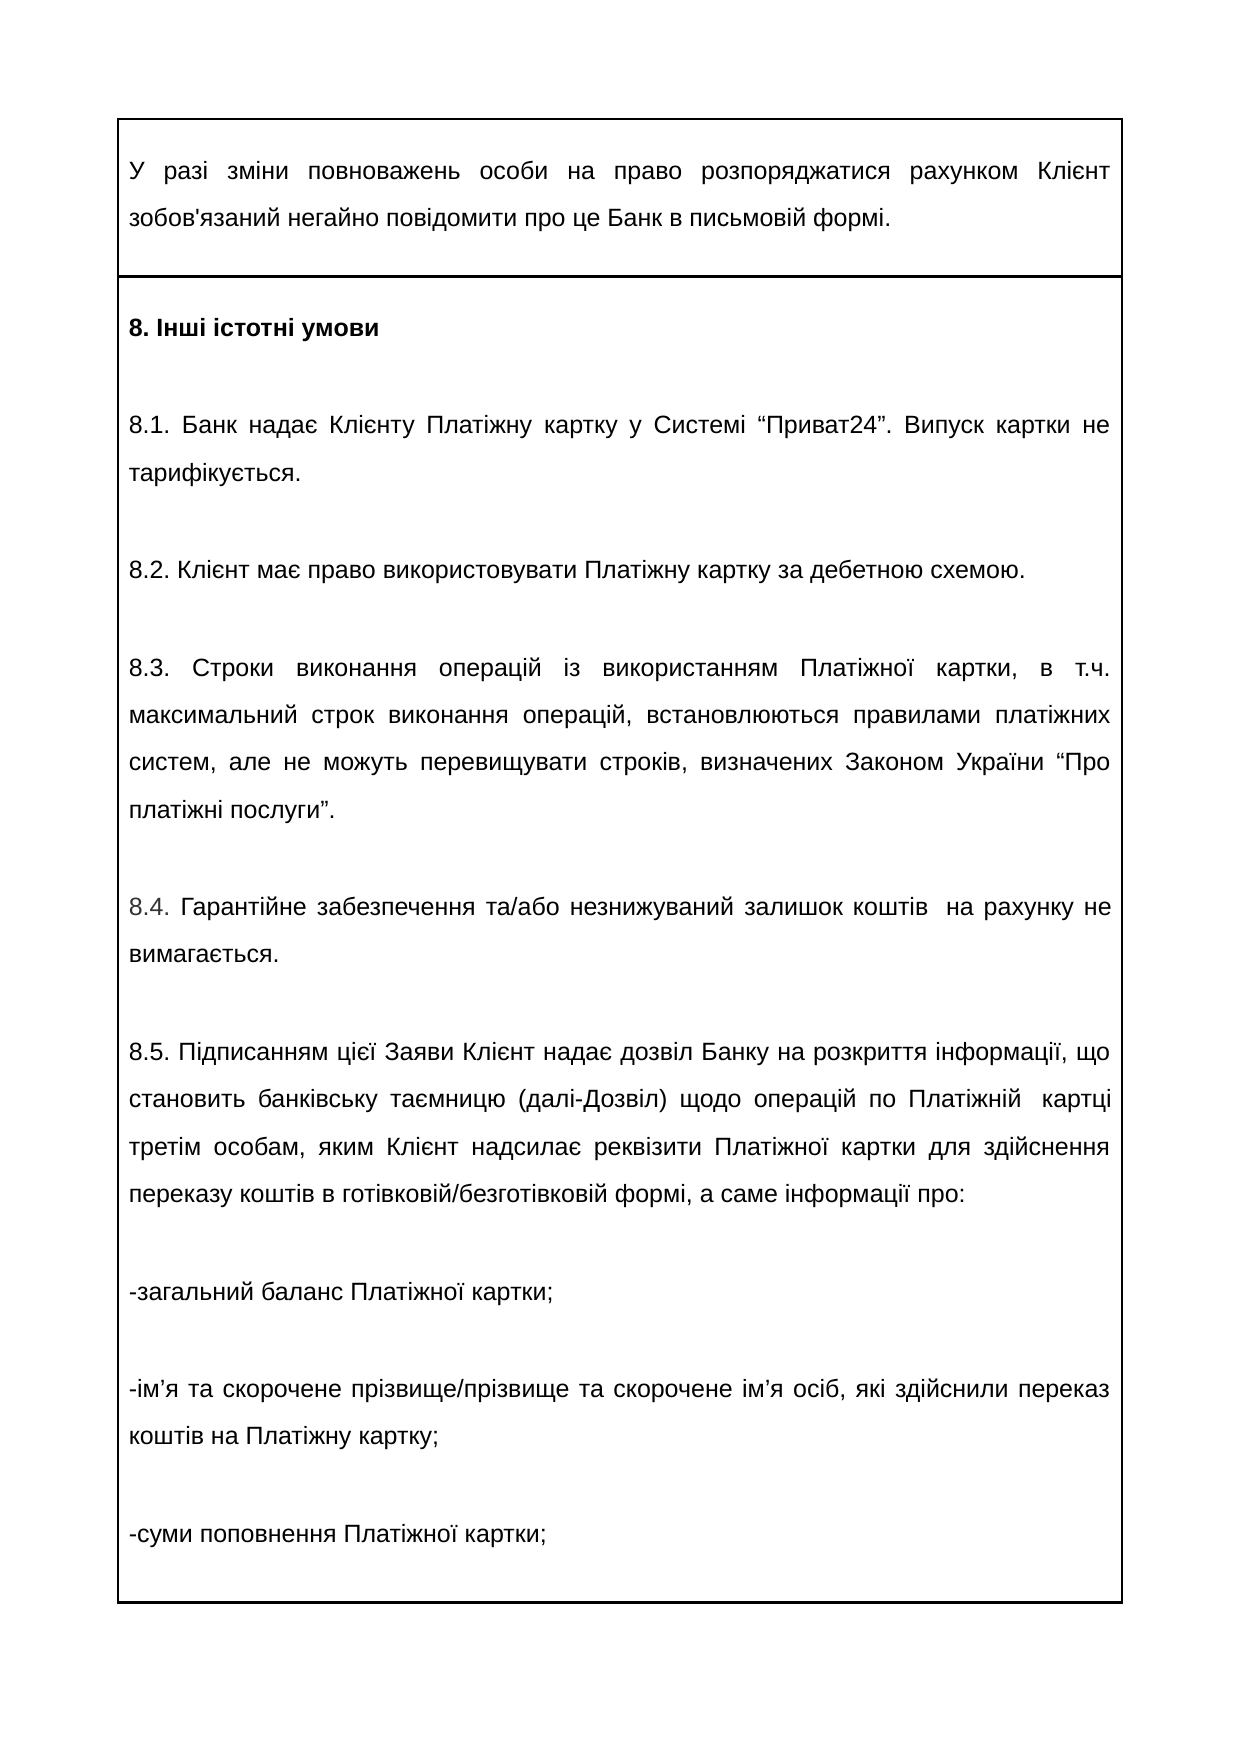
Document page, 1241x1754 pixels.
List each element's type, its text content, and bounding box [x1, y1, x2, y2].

table_cell У разі зміни повноважень особи на право розпоряджатися рахунком Клієнт зобов'язаний негайно повідомити про це Банк в письмовій формі. [119, 120, 1121, 275]
table_cell 8. Інші істотні умови 8.1. Банк надає Клієнту Платіжну картку у Системі “Приват24”. Випуск картки не тарифікується. 8.2. Клієнт має право використовувати Платіжну картку за дебетною схемою. 8.3. Строки виконання операцій із використанням Платіжної картки, в т.ч. максимальний строк виконання операцій, встановлюються правилами платіжних систем, але не можуть перевищувати строків, визначених Законом України “Про платіжні послуги”. 8.4. Гарантійне забезпечення та/або незнижуваний залишок коштів на рахунку не вимагається. 8.5. Підписанням цієї Заяви Клієнт надає дозвіл Банку на розкриття інформації, що становить банківську таємницю (далі-Дозвіл) щодо операцій по Платіжній картці третім особам, яким Клієнт надсилає реквізити Платіжної картки для здійснення переказу коштів в готівковій/безготівковій формі, а саме інформації про: -загальний баланс Платіжної картки; -ім’я та скорочене прізвище/прізвище та скорочене ім’я осіб, які здійснили переказ коштів на Платіжну картку; -суми поповнення Платіжної картки; [119, 278, 1121, 1601]
